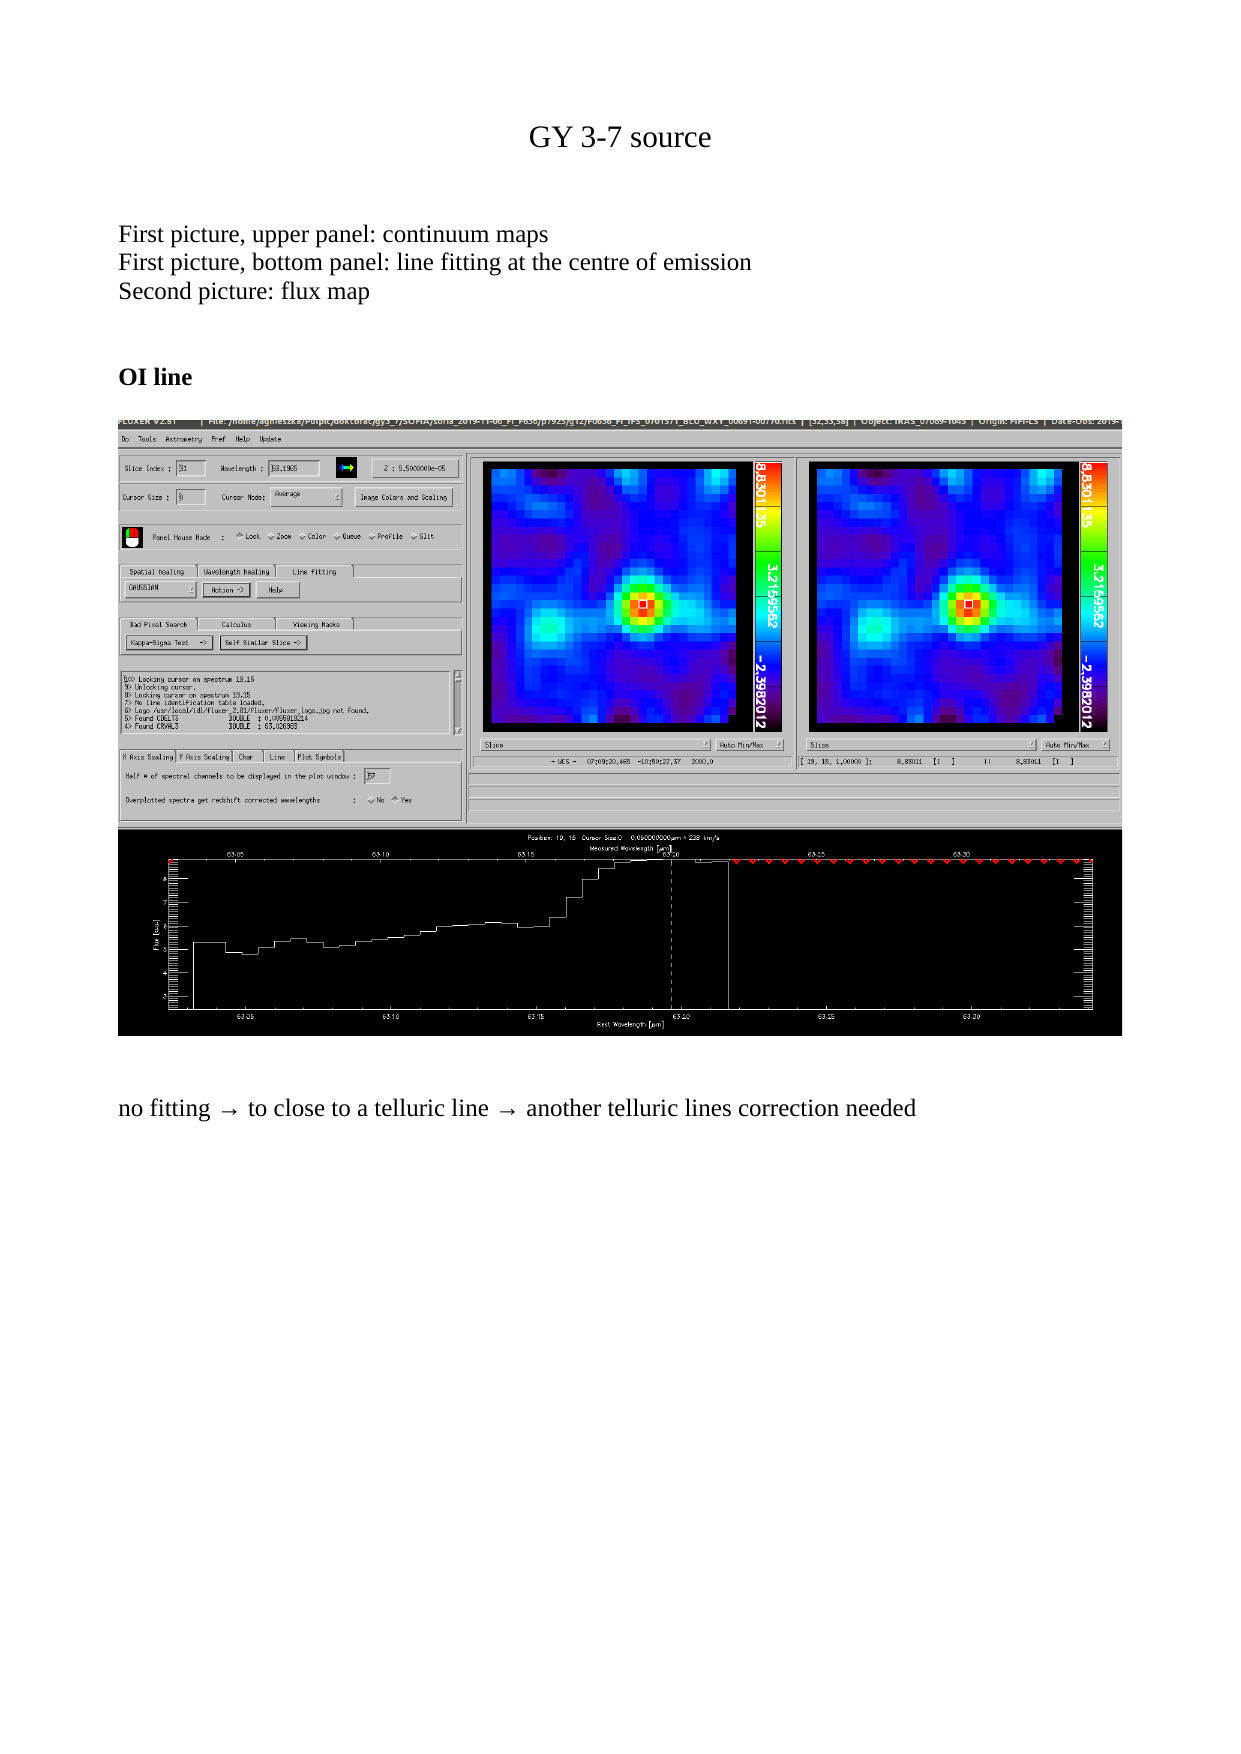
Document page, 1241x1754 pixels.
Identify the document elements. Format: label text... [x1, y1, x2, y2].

text GY 3-7 source [118, 118, 1122, 154]
text First picture, bottom panel: line fitting at the centre of emission [118, 247, 1122, 276]
text no fitting → to close to a telluric line → another telluric lines correction needed [118, 1093, 1122, 1122]
picture [118, 420, 1123, 1036]
text First picture, upper panel: continuum maps [118, 219, 1122, 247]
text Second picture: flux map [118, 276, 1122, 305]
text OI line [118, 362, 1122, 391]
